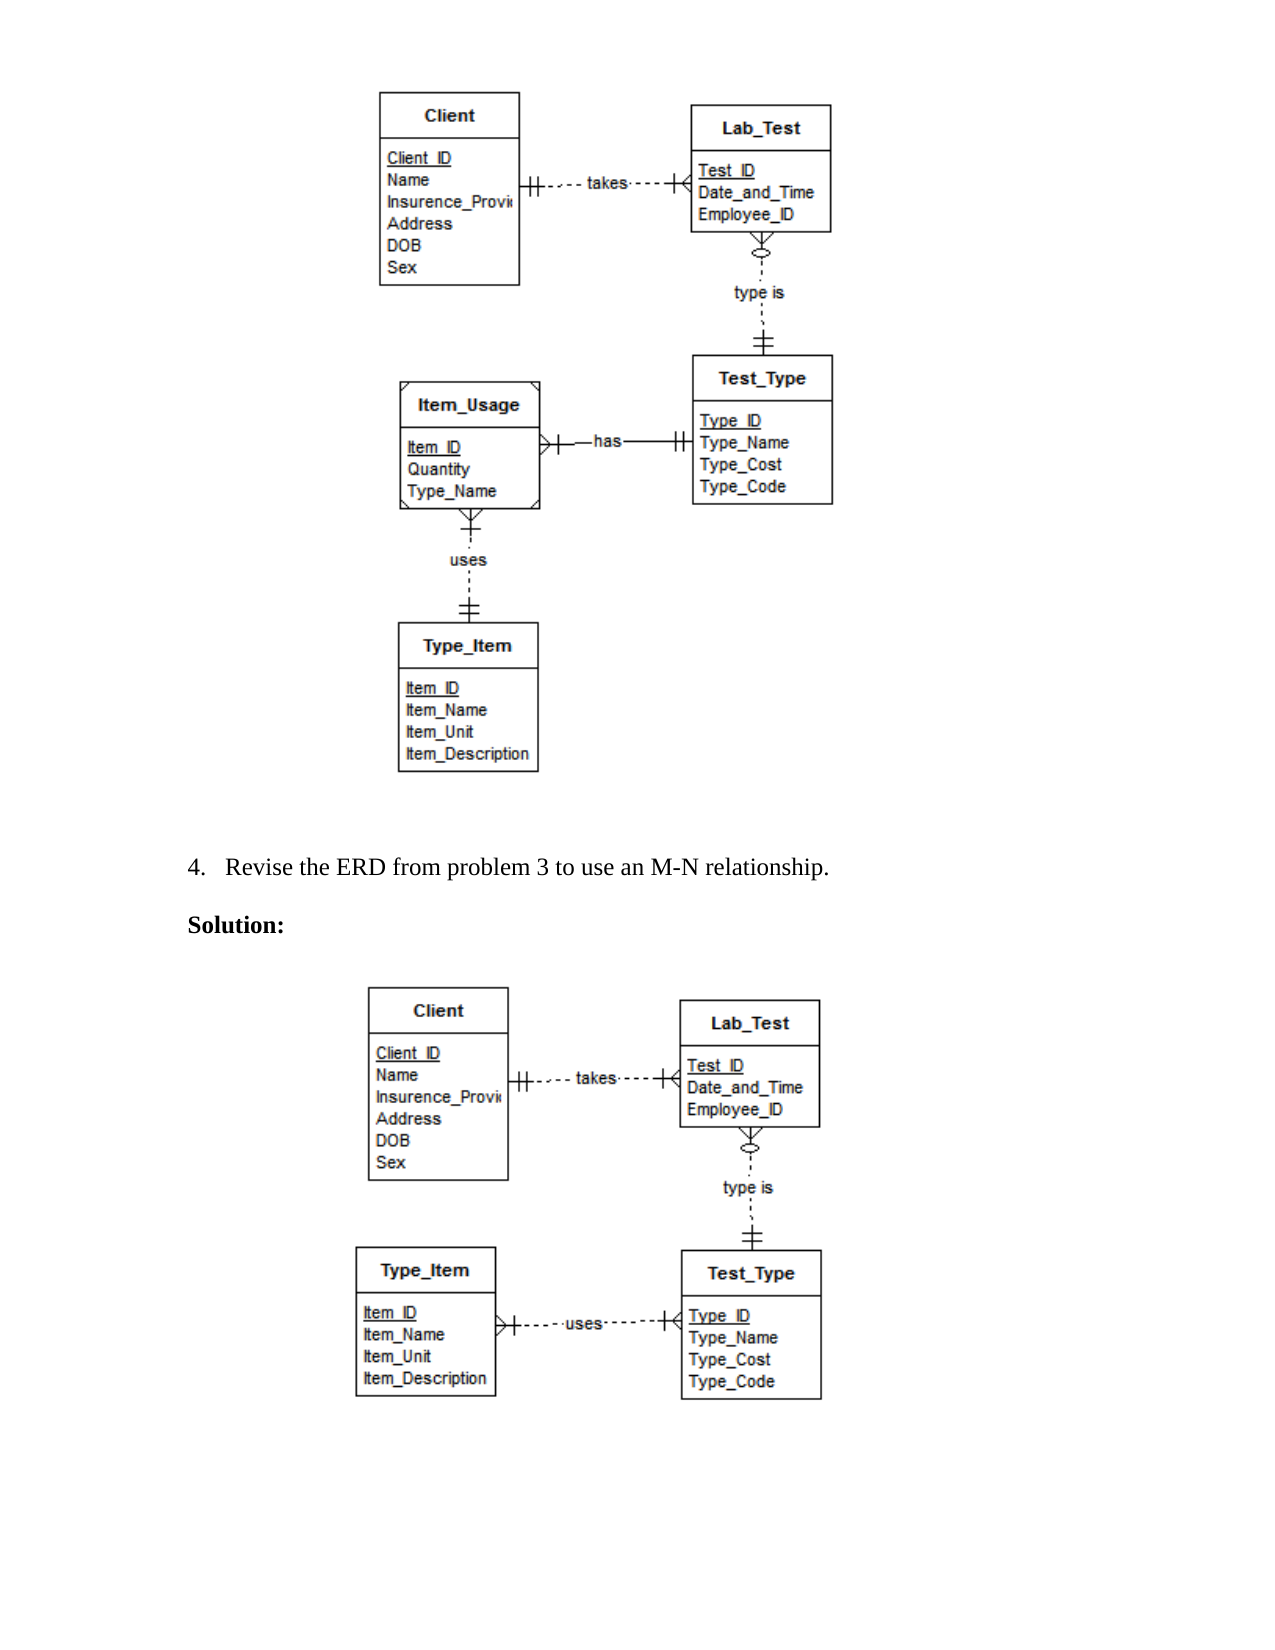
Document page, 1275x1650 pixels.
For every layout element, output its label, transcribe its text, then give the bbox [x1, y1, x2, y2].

picture [337, 967, 855, 1436]
picture [356, 75, 874, 824]
list Revise the ERD from problem 3 to use an M-N relationship. [187, 852, 1162, 881]
list Solution: [187, 910, 1162, 938]
